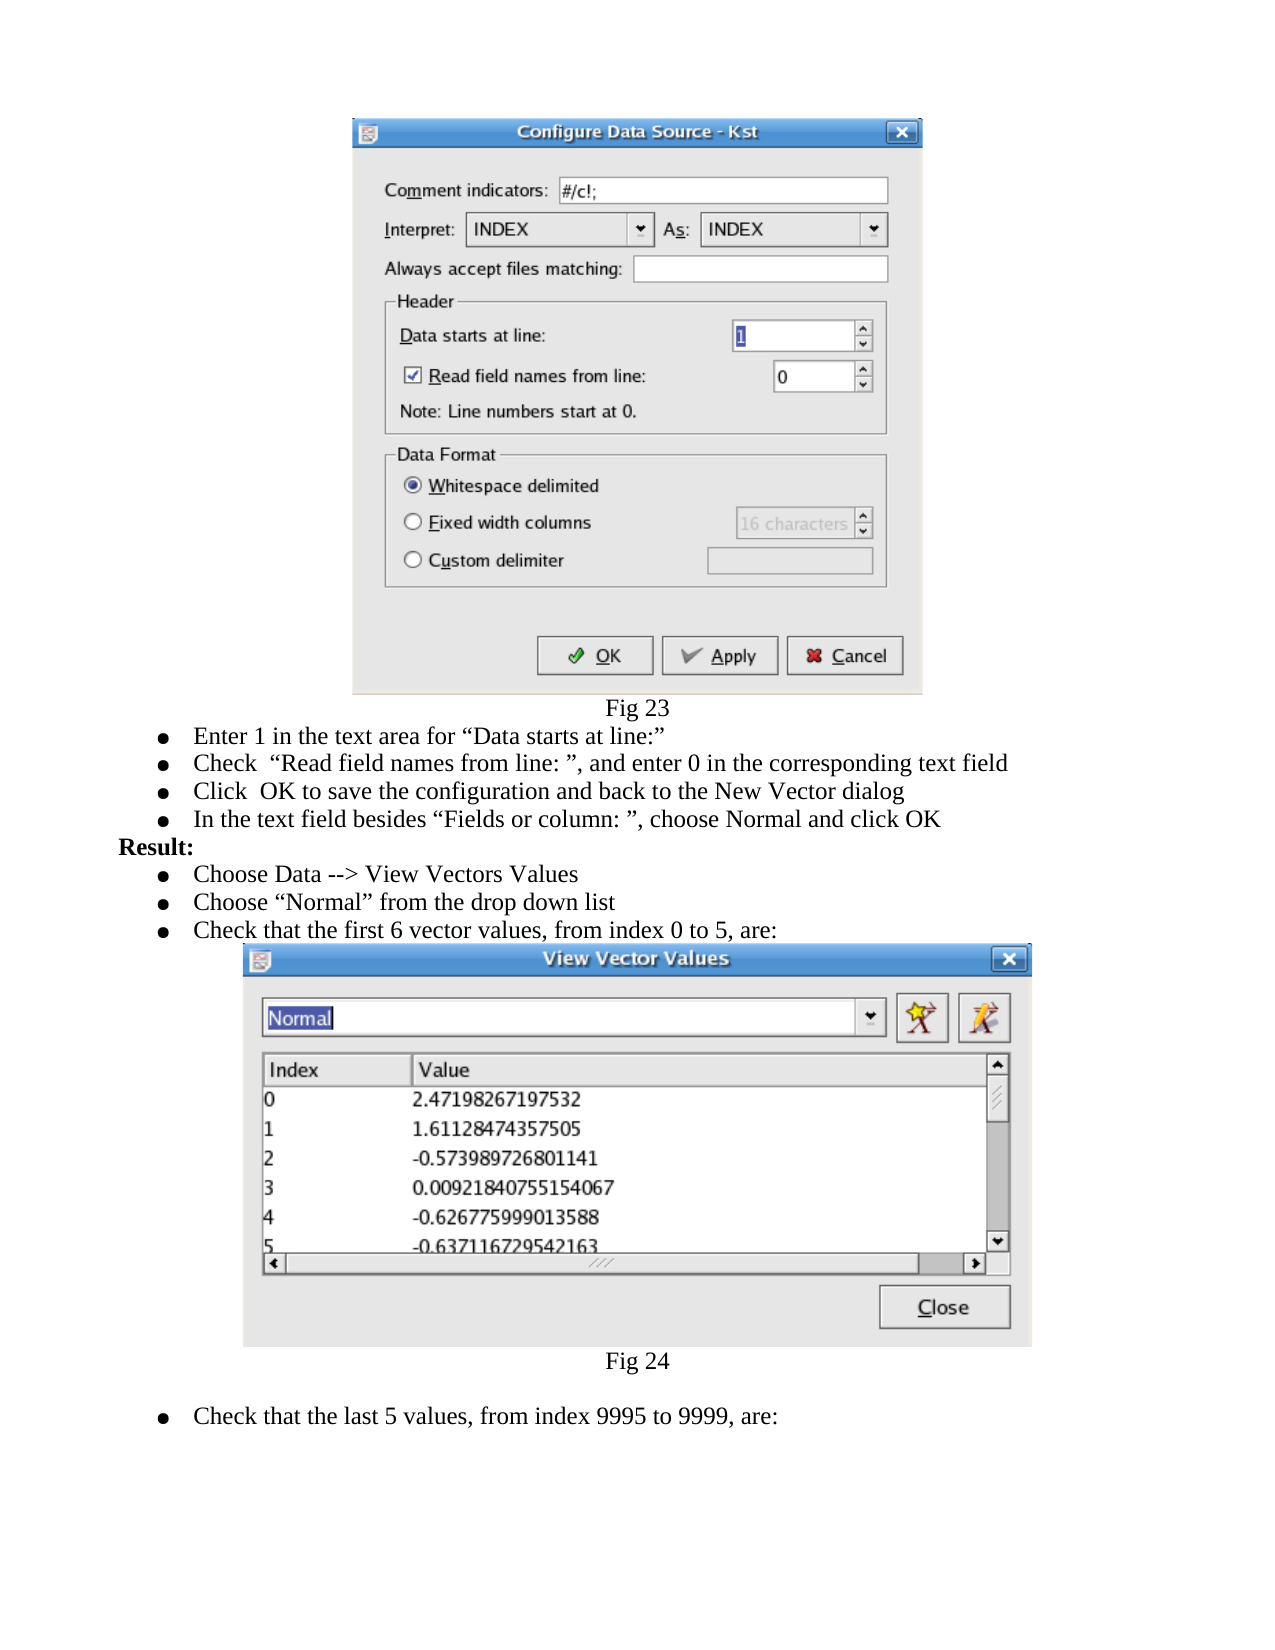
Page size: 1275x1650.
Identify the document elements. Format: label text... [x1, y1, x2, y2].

list Choose Data --> View Vectors Values [156, 860, 1157, 888]
list Check “Read field names from line: ”, and enter 0 in the corresponding text field [156, 749, 1157, 777]
text Fig 24 [118, 943, 1157, 1375]
picture [352, 118, 923, 695]
picture [242, 943, 1033, 1347]
list Check that the first 6 vector values, from index 0 to 5, are: [156, 916, 1157, 943]
text Result: [118, 833, 1157, 860]
text Fig 23 [118, 118, 1157, 722]
list Choose “Normal” from the drop down list [156, 888, 1157, 916]
list Enter 1 in the text area for “Data starts at line:” [156, 722, 1157, 749]
list In the text field besides “Fields or column: ”, choose Normal and click OK [156, 805, 1157, 833]
list Click OK to save the configuration and back to the New Vector dialog [156, 777, 1157, 805]
list Check that the last 5 values, from index 9995 to 9999, are: [156, 1402, 1157, 1430]
